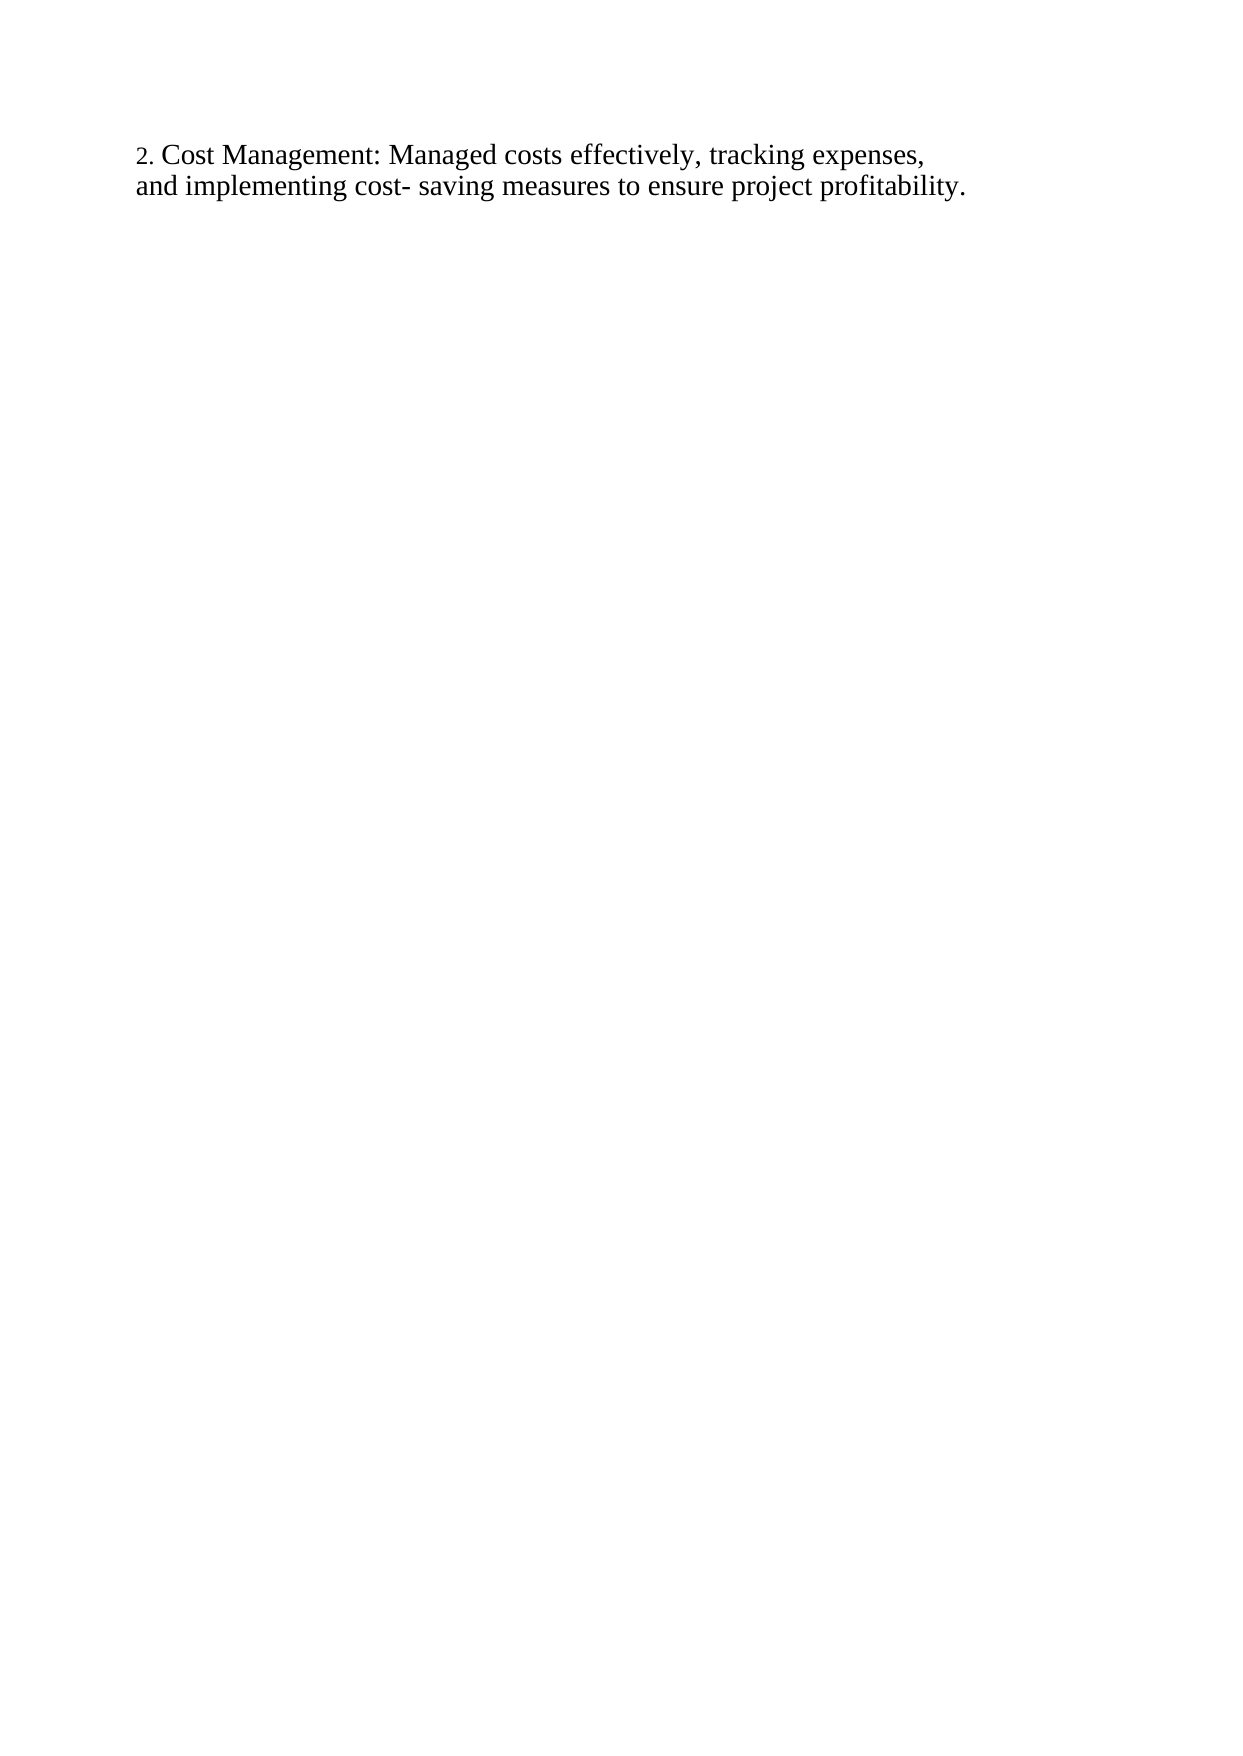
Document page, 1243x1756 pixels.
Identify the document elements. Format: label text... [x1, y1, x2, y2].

list Cost Management: Managed costs effectively, tracking expenses, and implementing cost- saving measures to ensure project profitability. [136, 137, 969, 201]
